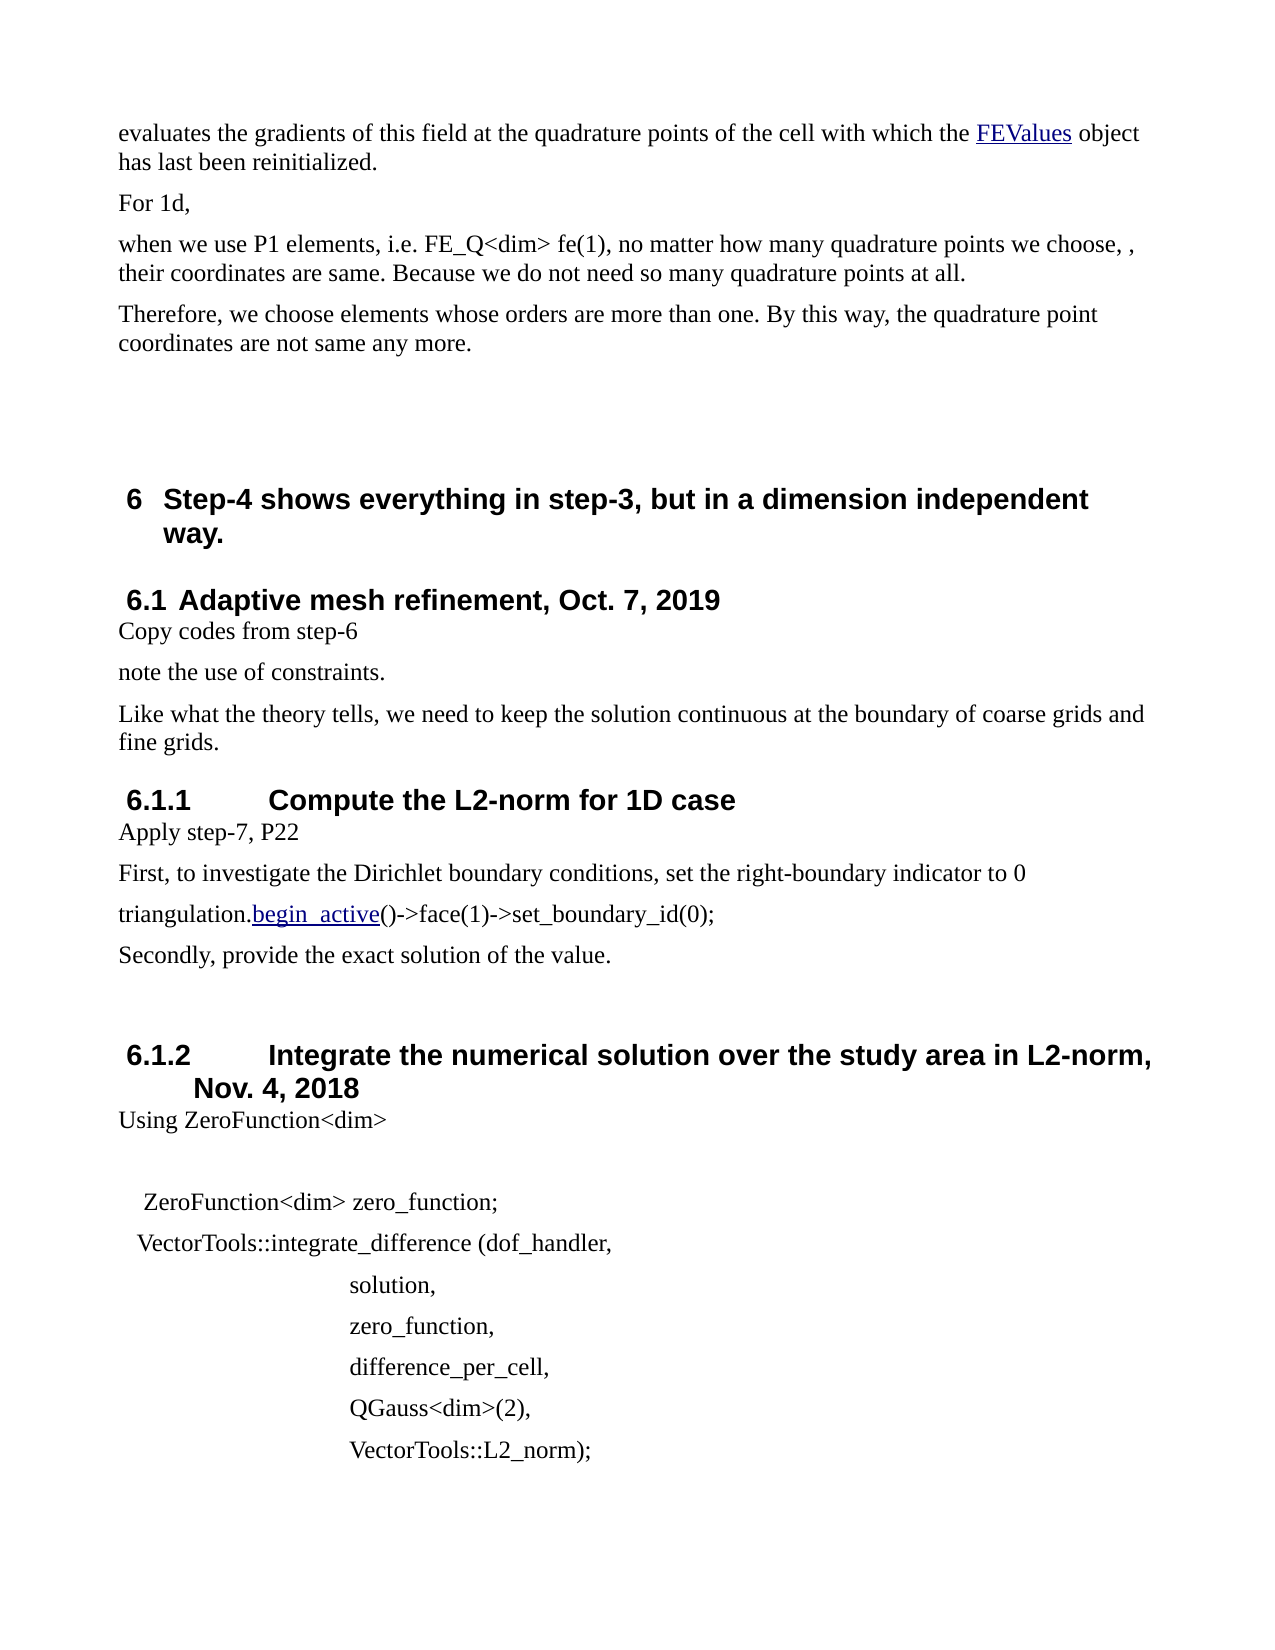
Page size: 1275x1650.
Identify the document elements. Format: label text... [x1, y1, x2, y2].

text VectorTools::L2_norm); [118, 1435, 1157, 1463]
subtitle Compute the L2-norm for 1D case [118, 783, 1157, 817]
subtitle Integrate the numerical solution over the study area in L2-norm, Nov. 4, 2018 [118, 1038, 1157, 1105]
subtitle Adaptive mesh refinement, Oct. 7, 2019 [118, 583, 1157, 616]
text QGauss<dim>(2), [118, 1393, 1157, 1422]
text First, to investigate the Dirichlet boundary conditions, set the right-boundary indicator to 0 [118, 858, 1157, 887]
text ZeroFunction<dim> zero_function; [118, 1187, 1157, 1216]
text triangulation.begin_active()->face(1)->set_boundary_id(0); [118, 899, 1157, 928]
text Like what the theory tells, we need to keep the solution continuous at the boundary of coarse grids and fine grids. [118, 699, 1157, 756]
text Secondly, provide the exact solution of the value. [118, 941, 1157, 969]
text note the use of constraints. [118, 657, 1157, 686]
text Therefore, we choose elements whose orders are more than one. By this way, the quadrature point coordinates are not same any more. [118, 299, 1157, 357]
text Using ZeroFunction<dim> [118, 1105, 1157, 1133]
text Apply step-7, P22 [118, 817, 1157, 846]
text solution, [118, 1270, 1157, 1298]
subtitle Step-4 shows everything in step-3, but in a dimension independent way. [118, 482, 1157, 549]
text VectorTools::integrate_difference (dof_handler, [118, 1228, 1157, 1257]
text difference_per_cell, [118, 1352, 1157, 1381]
text when we use P1 elements, i.e. FE_Q<dim> fe(1), no matter how many quadrature points we choose, , their coordinates are same. Because we do not need so many quadrature points at all. [118, 229, 1157, 287]
text zero_function, [118, 1311, 1157, 1340]
text Copy codes from step-6 [118, 616, 1157, 645]
text For 1d, [118, 188, 1157, 217]
text evaluates the gradients of this field at the quadrature points of the cell with which the FEValues object has last been reinitialized. [118, 118, 1157, 176]
